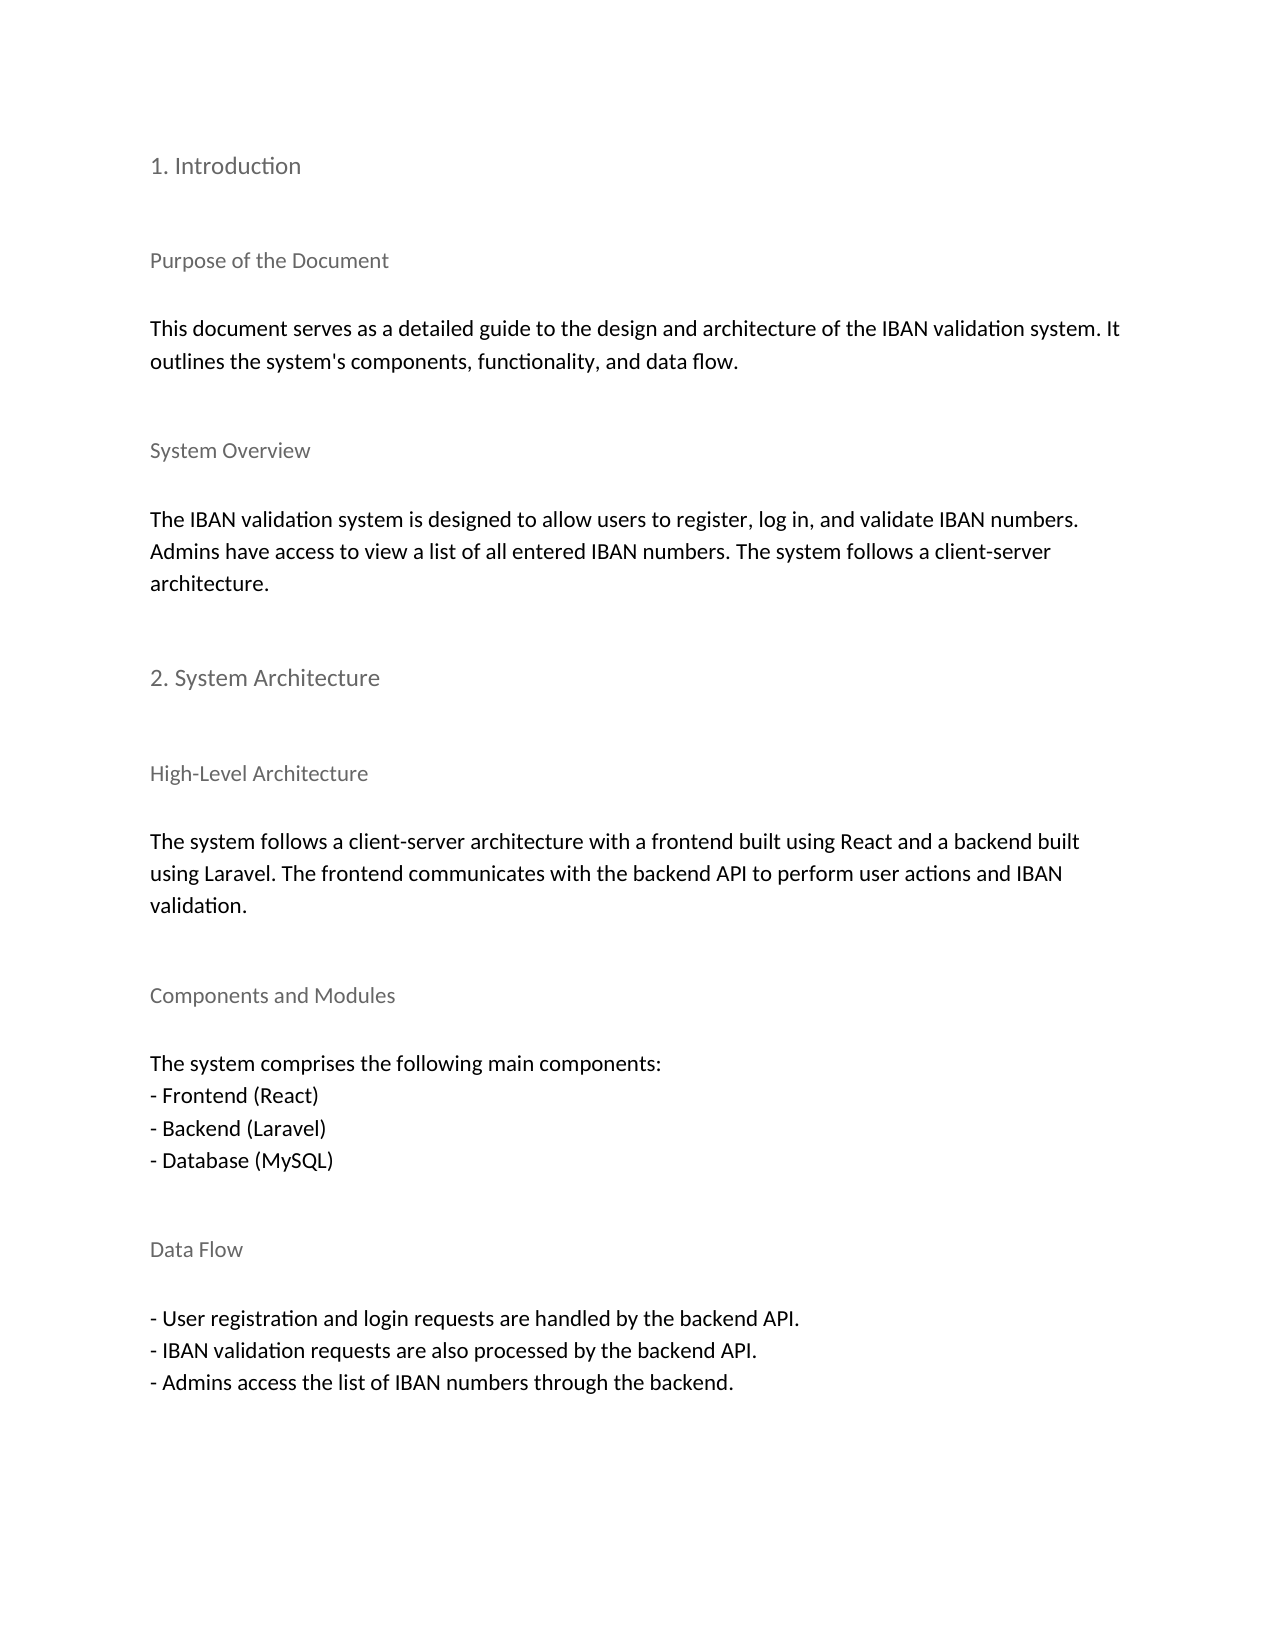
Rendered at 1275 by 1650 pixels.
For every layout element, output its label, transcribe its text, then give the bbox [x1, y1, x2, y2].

subtitle System Overview [150, 436, 1125, 464]
subtitle High-Level Architecture [150, 759, 1125, 787]
text - IBAN validation requests are also processed by the backend API. [150, 1336, 1125, 1364]
text - Backend (Laravel) [150, 1114, 1125, 1142]
text - Admins access the list of IBAN numbers through the backend. [150, 1368, 1125, 1396]
text - User registration and login requests are handled by the backend API. [150, 1304, 1125, 1332]
subtitle 2. System Architecture [150, 663, 1125, 693]
subtitle Purpose of the Document [150, 246, 1125, 274]
text The IBAN validation system is designed to allow users to register, log in, and validate IBAN numbers. Admins have access to view a list of all entered IBAN numbers. The system follows a client-server architecture. [150, 505, 1125, 597]
text - Frontend (React) [150, 1082, 1125, 1110]
subtitle 1. Introduction [150, 150, 1125, 181]
subtitle Data Flow [150, 1235, 1125, 1263]
text The system follows a client-server architecture with a frontend built using React and a backend built using Laravel. The frontend communicates with the backend API to perform user actions and IBAN validation. [150, 827, 1125, 919]
text This document serves as a detailed guide to the design and architecture of the IBAN validation system. It outlines the system's components, functionality, and data flow. [150, 314, 1125, 375]
text The system comprises the following main components: [150, 1049, 1125, 1077]
subtitle Components and Modules [150, 981, 1125, 1009]
text - Database (MySQL) [150, 1146, 1125, 1174]
